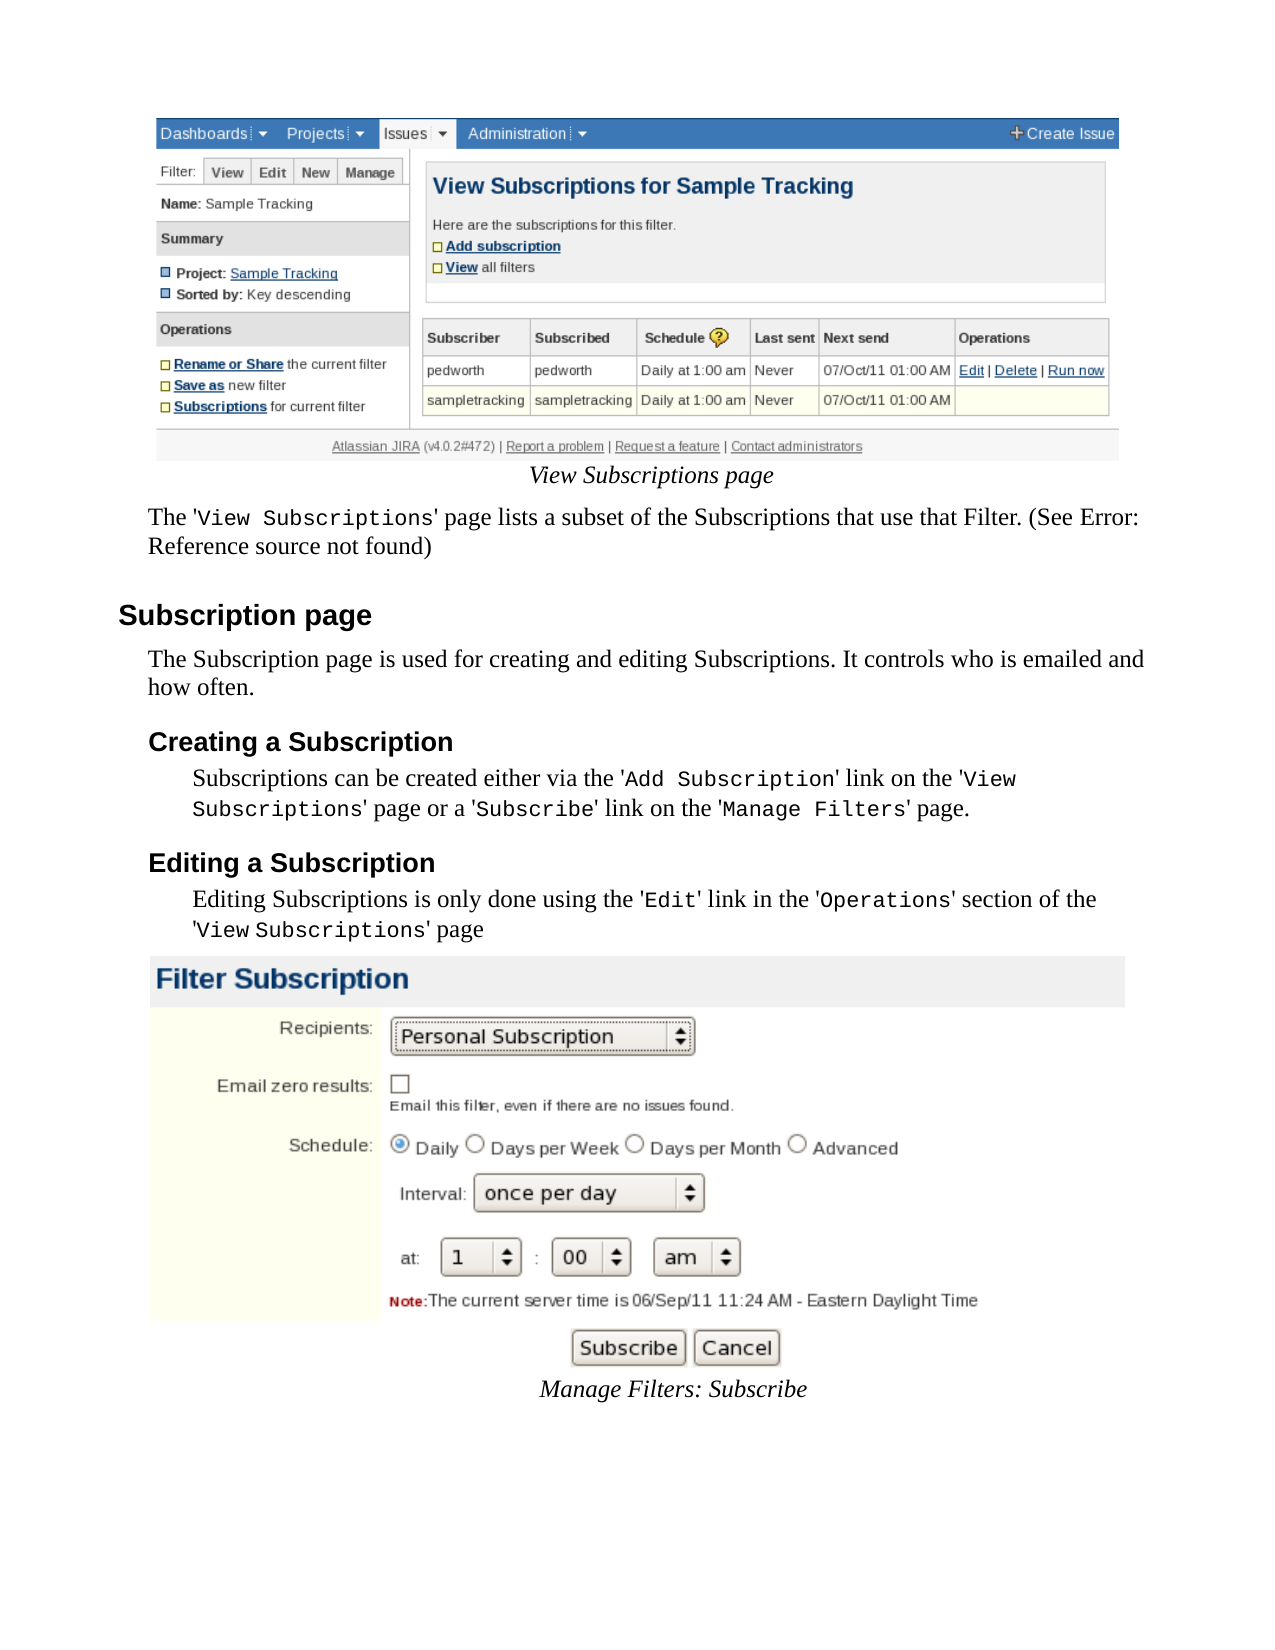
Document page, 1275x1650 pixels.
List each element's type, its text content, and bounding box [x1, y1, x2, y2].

text Editing Subscriptions is only done using the 'Edit' link in the 'Operations' section of the 'View Subscriptions' page [192, 884, 1157, 944]
subtitle Editing a Subscription [148, 847, 1157, 878]
text The Subscription page is used for creating and editing Subscriptions. It controls who is emailed and how often. [148, 644, 1157, 701]
subtitle Creating a Subscription [148, 726, 1157, 757]
text Manage Filters: Subscribe [192, 957, 1157, 1403]
text View Subscriptions page [148, 118, 1157, 489]
subtitle Subscription page [118, 598, 1157, 631]
picture [156, 118, 1119, 461]
picture [150, 956, 1125, 1374]
text The 'View Subscriptions' page lists a subset of the Subscriptions that use that Filter. (See Error: Reference source not found) [148, 502, 1157, 560]
text Subscriptions can be created either via the 'Add Subscription' link on the 'View Subscriptions' page or a 'Subscribe' link on the 'Manage Filters' page. [192, 763, 1157, 823]
